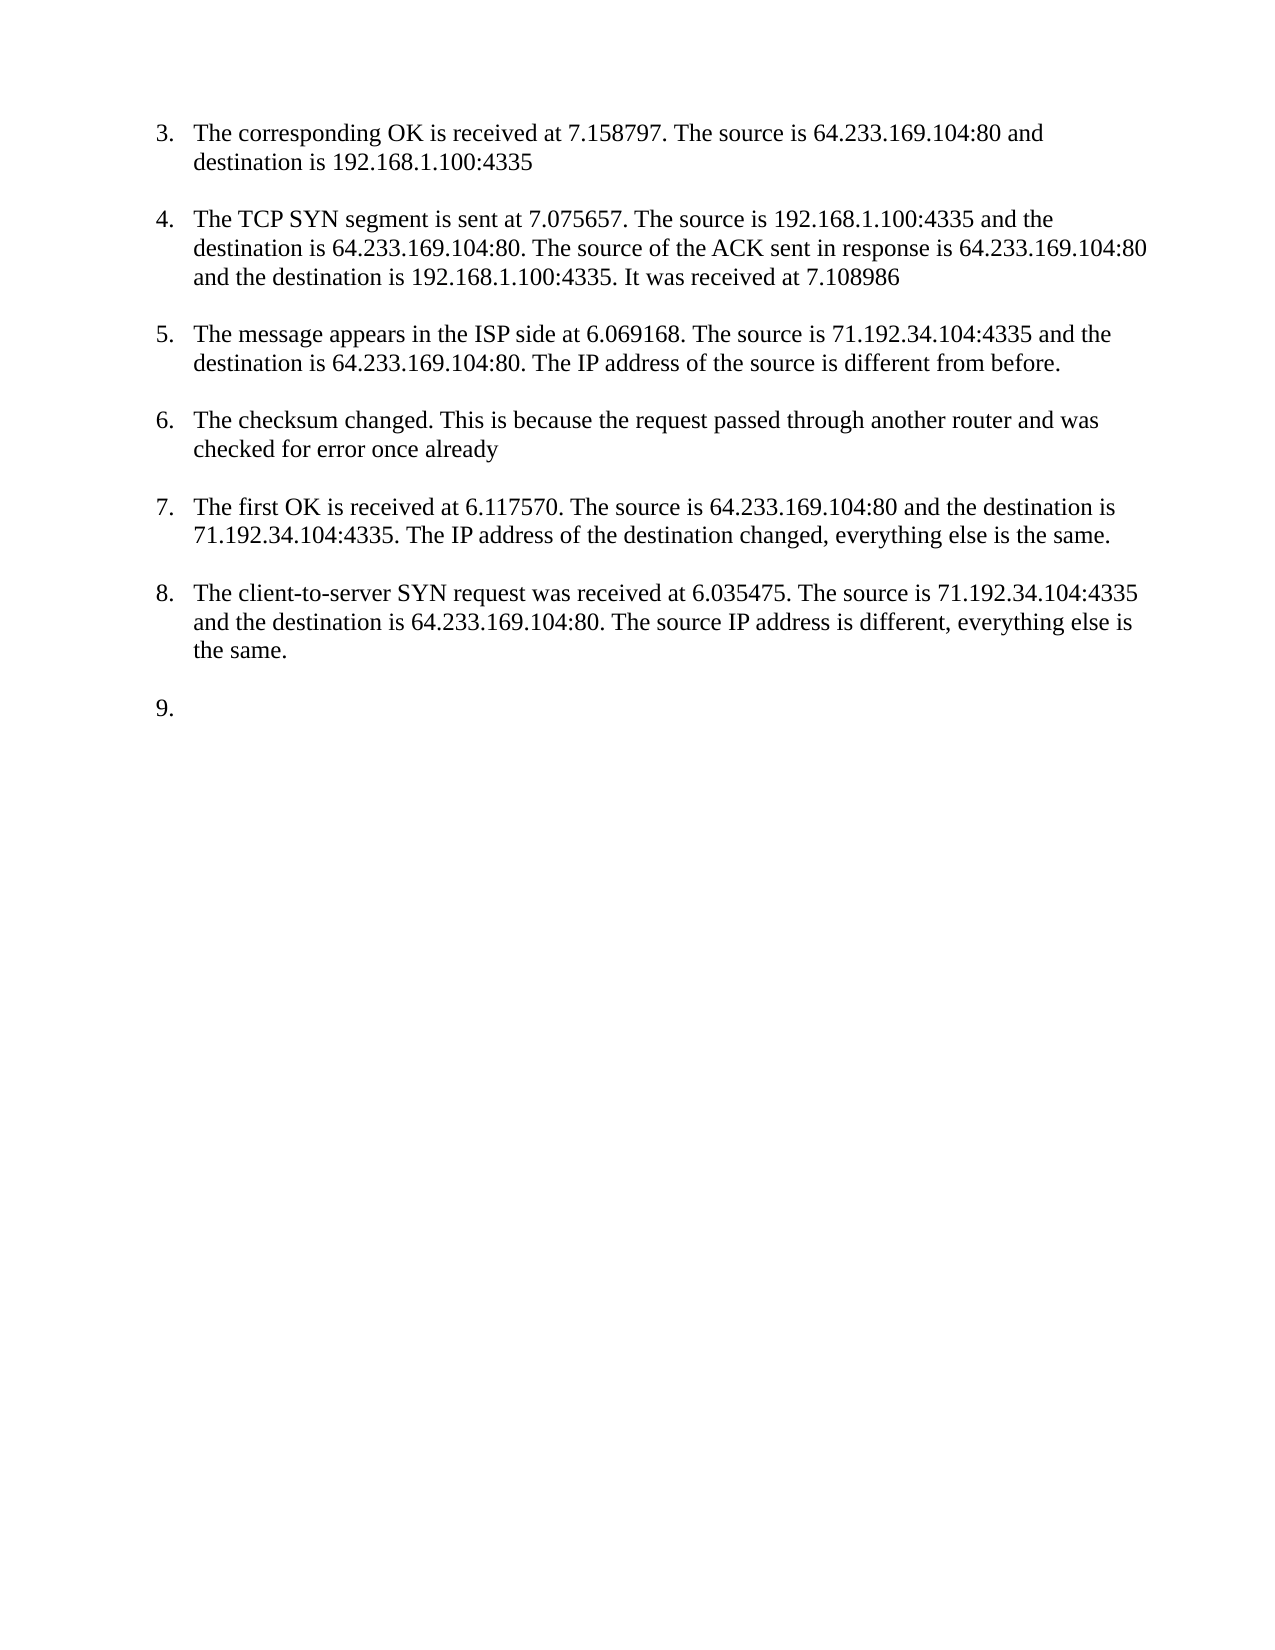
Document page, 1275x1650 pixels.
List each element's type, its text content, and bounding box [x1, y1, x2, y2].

list The TCP SYN segment is sent at 7.075657. The source is 192.168.1.100:4335 and the destination is 64.233.169.104:80. The source of the ACK sent in response is 64.233.169.104:80 and the destination is 192.168.1.100:4335. It was received at 7.108986 [156, 204, 1157, 291]
list The corresponding OK is received at 7.158797. The source is 64.233.169.104:80 and destination is 192.168.1.100:4335 [156, 118, 1157, 176]
list The checksum changed. This is because the request passed through another router and was checked for error once already [156, 406, 1157, 463]
list The client-to-server SYN request was received at 6.035475. The source is 71.192.34.104:4335 and the destination is 64.233.169.104:80. The source IP address is different, everything else is the same. [156, 578, 1157, 664]
list The message appears in the ISP side at 6.069168. The source is 71.192.34.104:4335 and the destination is 64.233.169.104:80. The IP address of the source is different from before. [156, 319, 1157, 377]
list The first OK is received at 6.117570. The source is 64.233.169.104:80 and the destination is 71.192.34.104:4335. The IP address of the destination changed, everything else is the same. [156, 492, 1157, 549]
